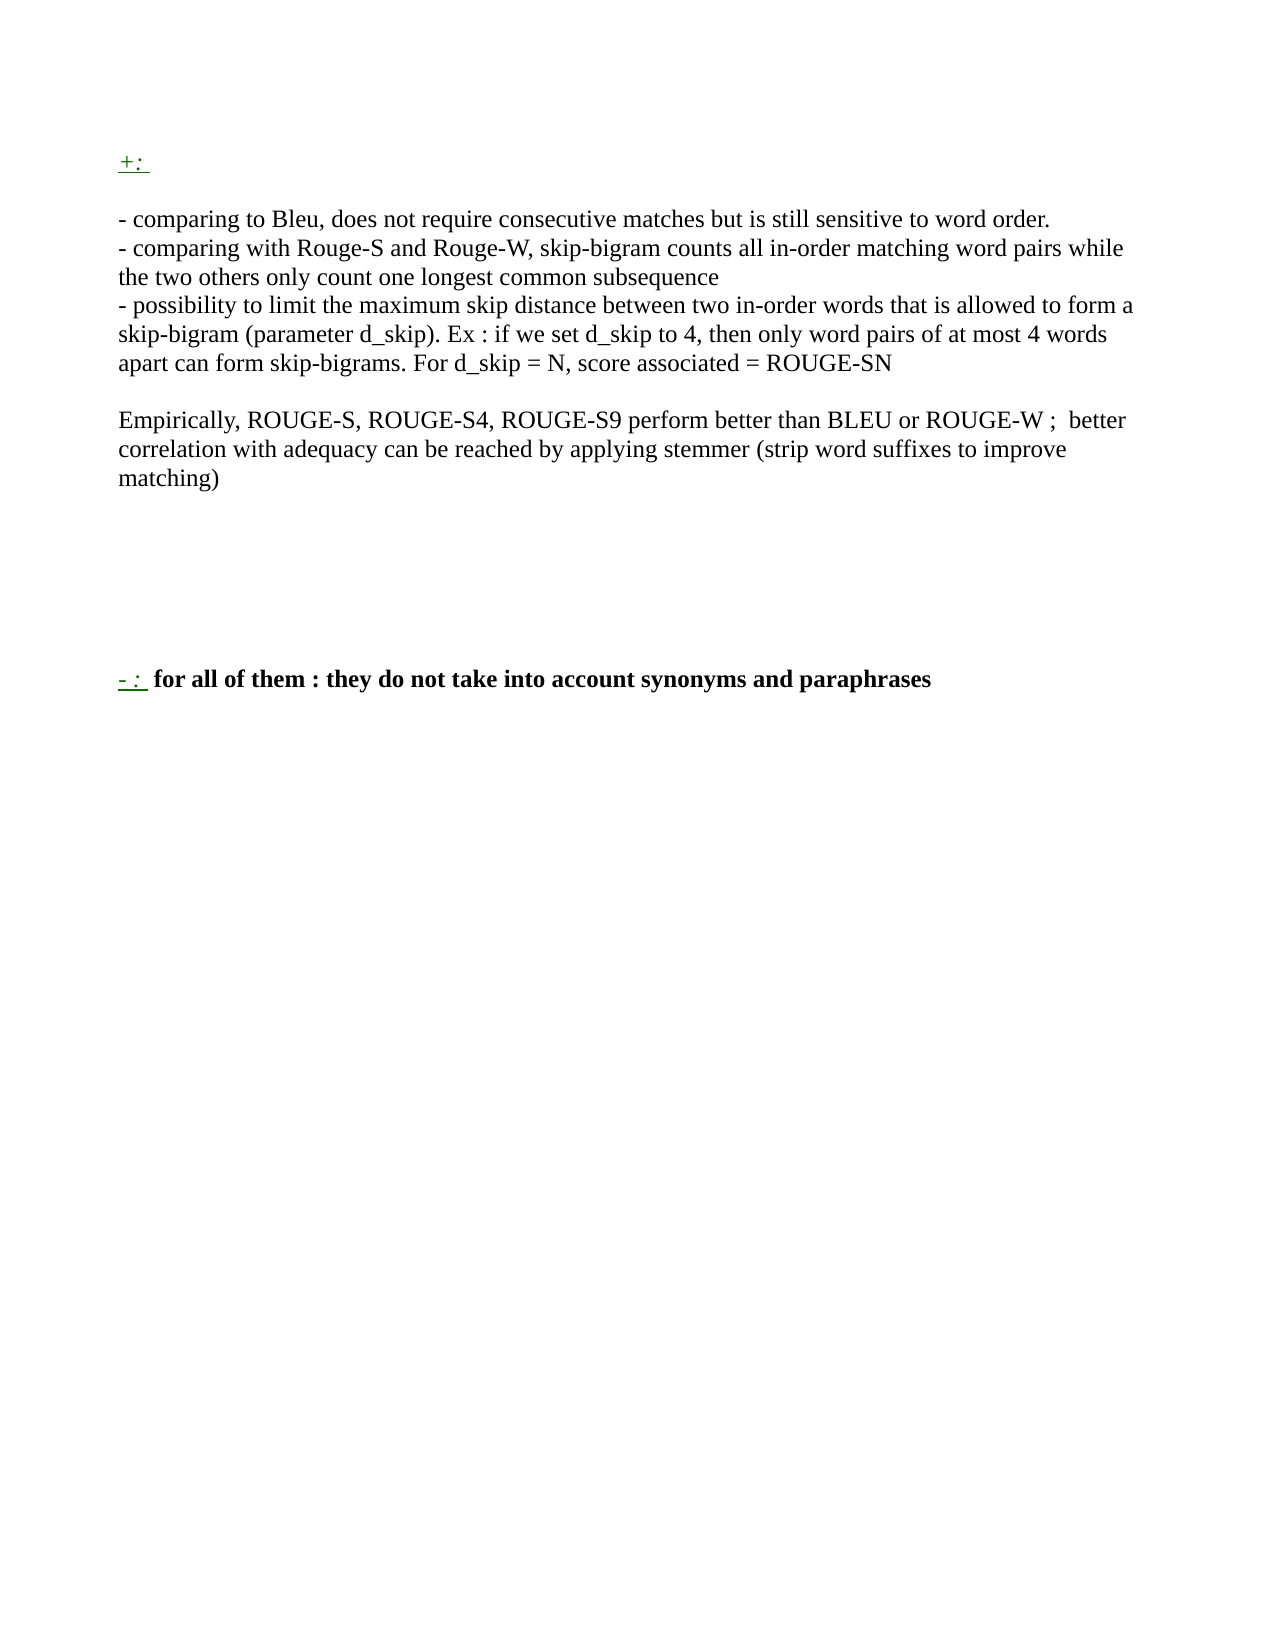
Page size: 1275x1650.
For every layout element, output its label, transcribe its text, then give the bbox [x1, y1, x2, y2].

text - : for all of them : they do not take into account synonyms and paraphrases [118, 664, 1157, 693]
text Empirically, ROUGE-S, ROUGE-S4, ROUGE-S9 perform better than BLEU or ROUGE-W ; better correlation with adequacy can be reached by applying stemmer (strip word suffixes to improve matching) [118, 406, 1157, 492]
text - comparing with Rouge-S and Rouge-W, skip-bigram counts all in-order matching word pairs while the two others only count one longest common subsequence [118, 233, 1157, 291]
text +: [118, 147, 1157, 176]
text - possibility to limit the maximum skip distance between two in-order words that is allowed to form a skip-bigram (parameter d_skip). Ex : if we set d_skip to 4, then only word pairs of at most 4 words apart can form skip-bigrams. For d_skip = N, score associated = ROUGE-SN [118, 291, 1157, 377]
text - comparing to Bleu, does not require consecutive matches but is still sensitive to word order. [118, 204, 1157, 233]
